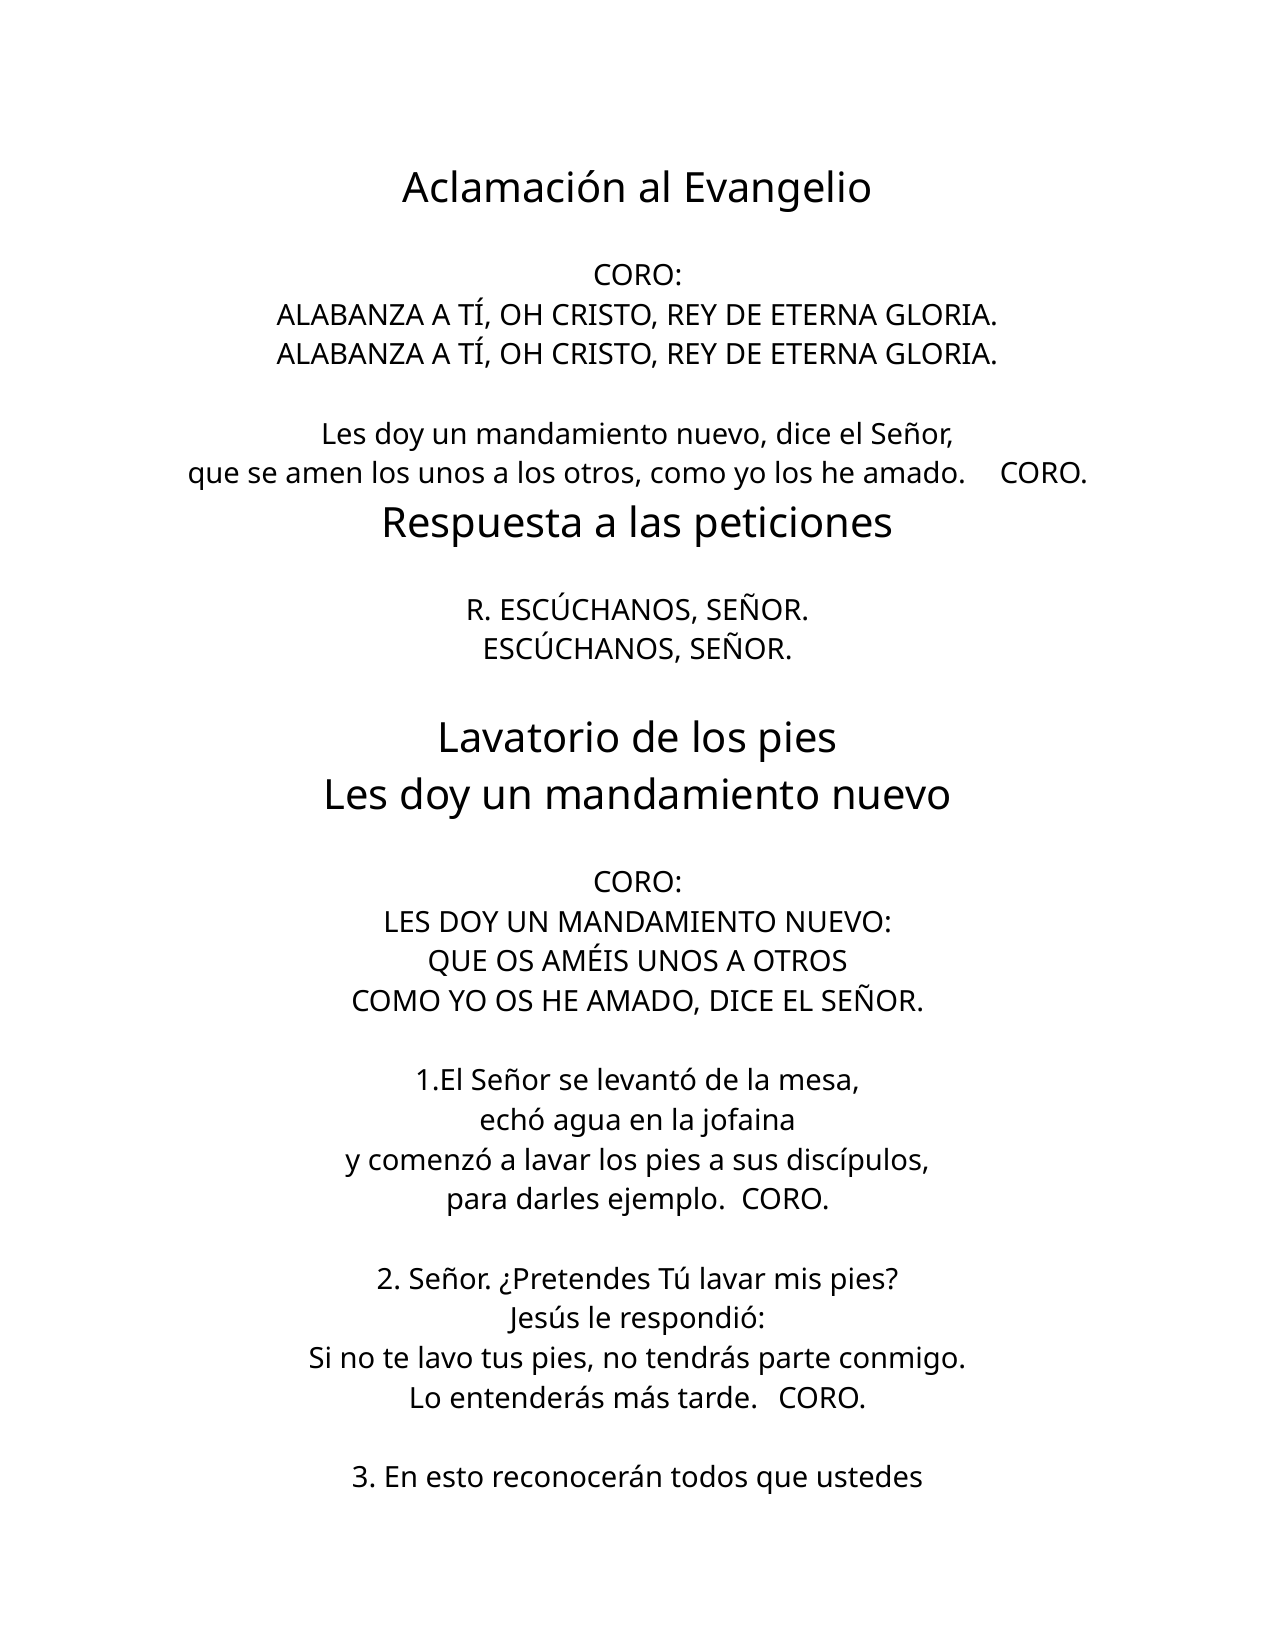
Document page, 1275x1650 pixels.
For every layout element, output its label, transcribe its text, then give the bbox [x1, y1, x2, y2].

text CORO: [118, 861, 1157, 901]
text ALABANZA A TÍ, OH CRISTO, REY DE ETERNA GLORIA. [118, 294, 1157, 334]
text R. ESCÚCHANOS, SEÑOR. [118, 589, 1157, 628]
text 3. En esto reconocerán todos que ustedes [118, 1456, 1157, 1496]
text ESCÚCHANOS, SEÑOR. [118, 628, 1157, 668]
text Les doy un mandamiento nuevo [118, 765, 1157, 821]
text QUE OS AMÉIS UNOS A OTROS [118, 941, 1157, 980]
text 1.El Señor se levantó de la mesa, [118, 1059, 1157, 1099]
text CORO: [118, 254, 1157, 294]
text y comenzó a lavar los pies a sus discípulos, [118, 1139, 1157, 1179]
text Respuesta a las peticiones [118, 492, 1157, 549]
text Les doy un mandamiento nuevo, dice el Señor, [118, 413, 1157, 453]
text 2. Señor. ¿Pretendes Tú lavar mis pies? [118, 1258, 1157, 1298]
text Aclamación al Evangelio [118, 158, 1157, 214]
text COMO YO OS HE AMADO, DICE EL SEÑOR. [118, 980, 1157, 1020]
text Lavatorio de los pies [118, 708, 1157, 765]
text Lo entenderás más tarde. CORO. [118, 1377, 1157, 1417]
text que se amen los unos a los otros, como yo los he amado. CORO. [118, 453, 1157, 492]
text Jesús le respondió: [118, 1298, 1157, 1337]
text ALABANZA A TÍ, OH CRISTO, REY DE ETERNA GLORIA. [118, 334, 1157, 373]
text para darles ejemplo. CORO. [118, 1179, 1157, 1218]
text echó agua en la jofaina [118, 1099, 1157, 1139]
text Si no te lavo tus pies, no tendrás parte conmigo. [118, 1337, 1157, 1377]
text LES DOY UN MANDAMIENTO NUEVO: [118, 901, 1157, 941]
